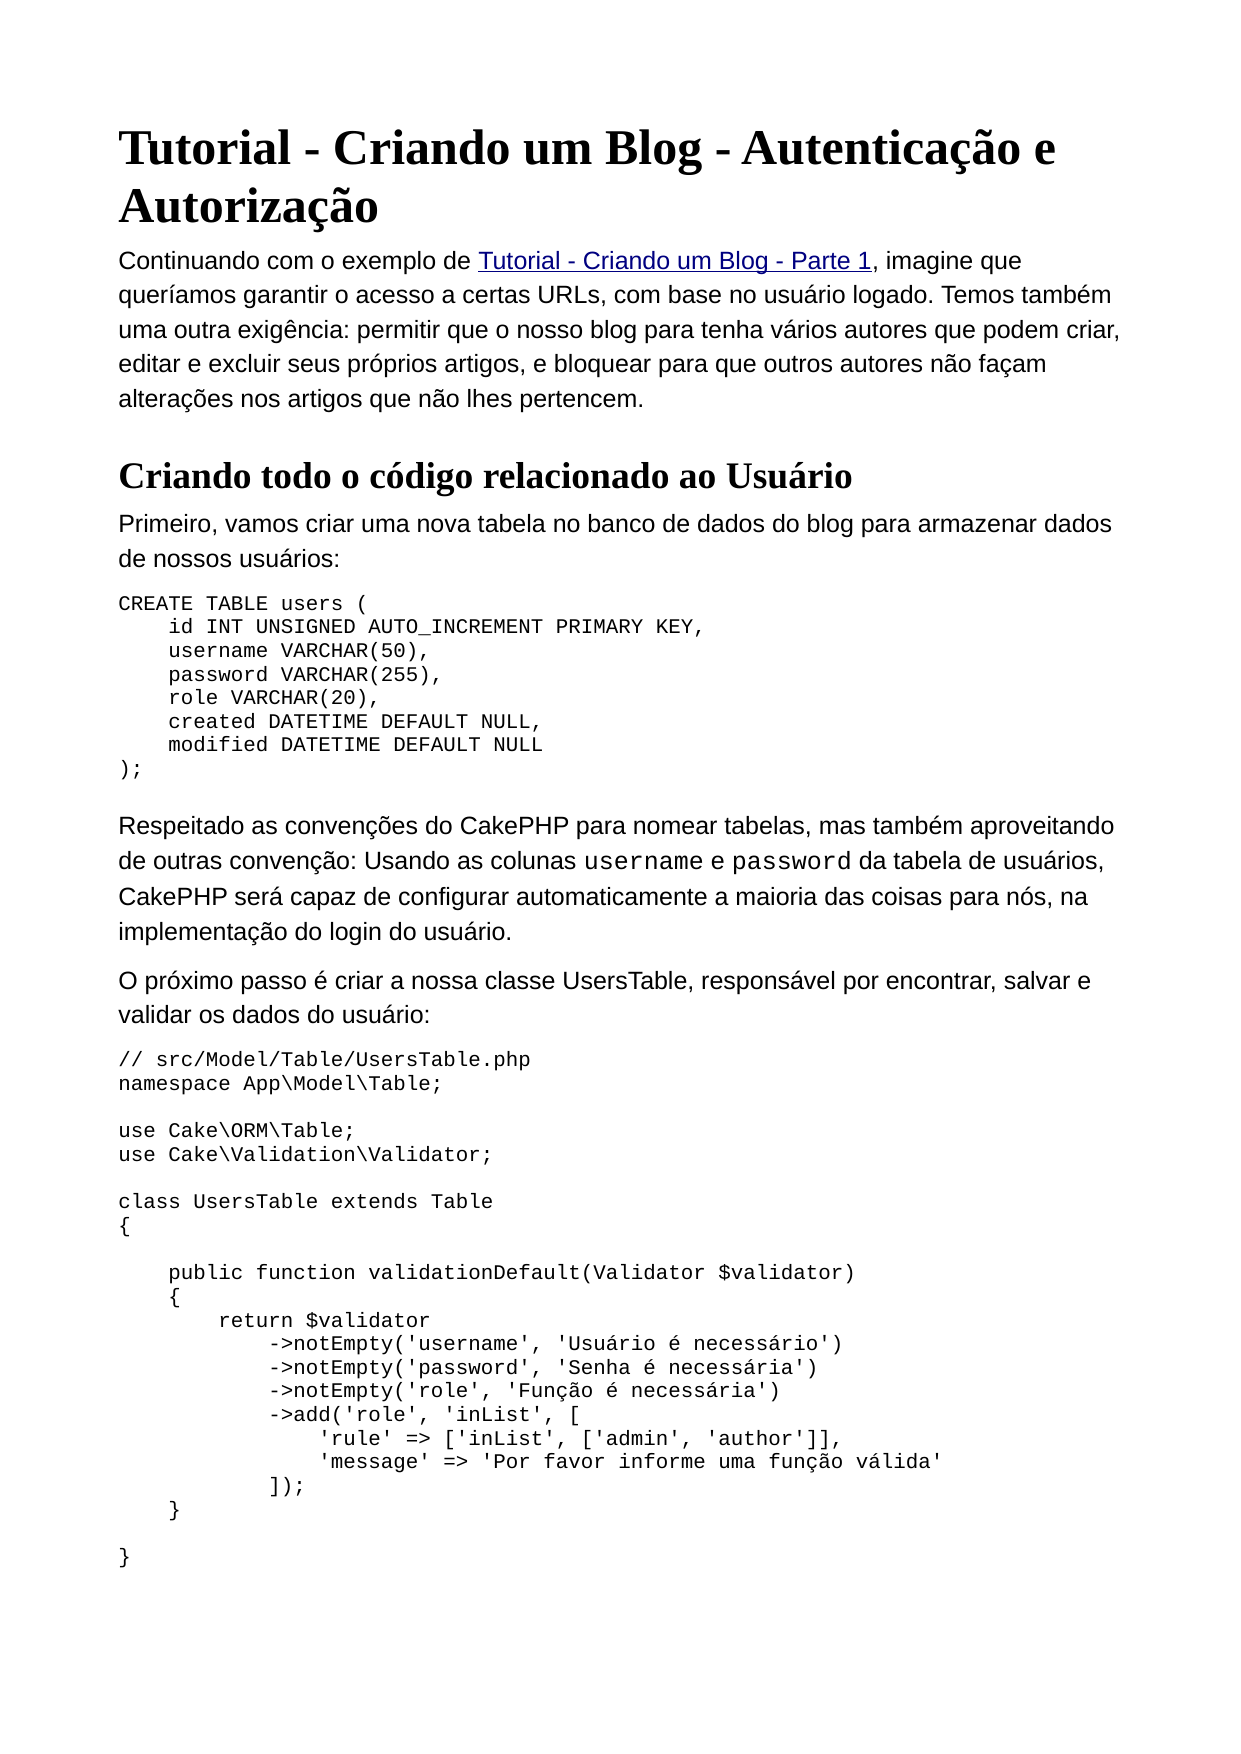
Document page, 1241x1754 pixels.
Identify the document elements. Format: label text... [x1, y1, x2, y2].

text { [118, 1286, 1122, 1309]
text ->notEmpty('password', 'Senha é necessária') [118, 1357, 1122, 1381]
text } [118, 1546, 1122, 1570]
text role VARCHAR(20), [118, 687, 1122, 711]
text ); [118, 758, 1122, 782]
text CREATE TABLE users ( [118, 593, 1122, 616]
text id INT UNSIGNED AUTO_INCREMENT PRIMARY KEY, [118, 616, 1122, 640]
subtitle Criando todo o código relacionado ao Usuário [118, 453, 1122, 497]
text use Cake\ORM\Table; [118, 1120, 1122, 1144]
text ->notEmpty('role', 'Função é necessária') [118, 1381, 1122, 1404]
text } [118, 1499, 1122, 1522]
text Primeiro, vamos criar uma nova tabela no banco de dados do blog para armazenar dados de nossos usuários: [118, 509, 1122, 572]
text O próximo passo é criar a nossa classe UsersTable, responsável por encontrar, salvar e validar os dados do usuário: [118, 966, 1122, 1029]
text username VARCHAR(50), [118, 640, 1122, 663]
text 'message' => 'Por favor informe uma função válida' [118, 1451, 1122, 1475]
text ]); [118, 1475, 1122, 1499]
text modified DATETIME DEFAULT NULL [118, 734, 1122, 758]
text Continuando com o exemplo de Tutorial - Criando um Blog - Parte 1, imagine que queríamos garantir o acesso a certas URLs, com base no usuário logado. Temos também uma outra exigência: permitir que o nosso blog para tenha vários autores que podem criar, editar e excluir seus próprios artigos, e bloquear para que outros autores não façam alterações nos artigos que não lhes pertencem. [118, 246, 1122, 412]
text return $validator [118, 1309, 1122, 1333]
text password VARCHAR(255), [118, 663, 1122, 687]
text // src/Model/Table/UsersTable.php [118, 1049, 1122, 1073]
text public function validationDefault(Validator $validator) [118, 1262, 1122, 1286]
text ->add('role', 'inList', [ [118, 1404, 1122, 1428]
text Respeitado as convenções do CakePHP para nomear tabelas, mas também aproveitando de outras convenção: Usando as colunas username e password da tabela de usuários, CakePHP será capaz de configurar automaticamente a maioria das coisas para nós, na implementação do login do usuário. [118, 811, 1122, 946]
text created DATETIME DEFAULT NULL, [118, 711, 1122, 734]
subtitle Tutorial - Criando um Blog - Autenticação e Autorização [118, 118, 1122, 233]
text class UsersTable extends Table [118, 1191, 1122, 1215]
text 'rule' => ['inList', ['admin', 'author']], [118, 1428, 1122, 1451]
text use Cake\Validation\Validator; [118, 1144, 1122, 1168]
text { [118, 1215, 1122, 1239]
text ->notEmpty('username', 'Usuário é necessário') [118, 1333, 1122, 1357]
text namespace App\Model\Table; [118, 1073, 1122, 1097]
